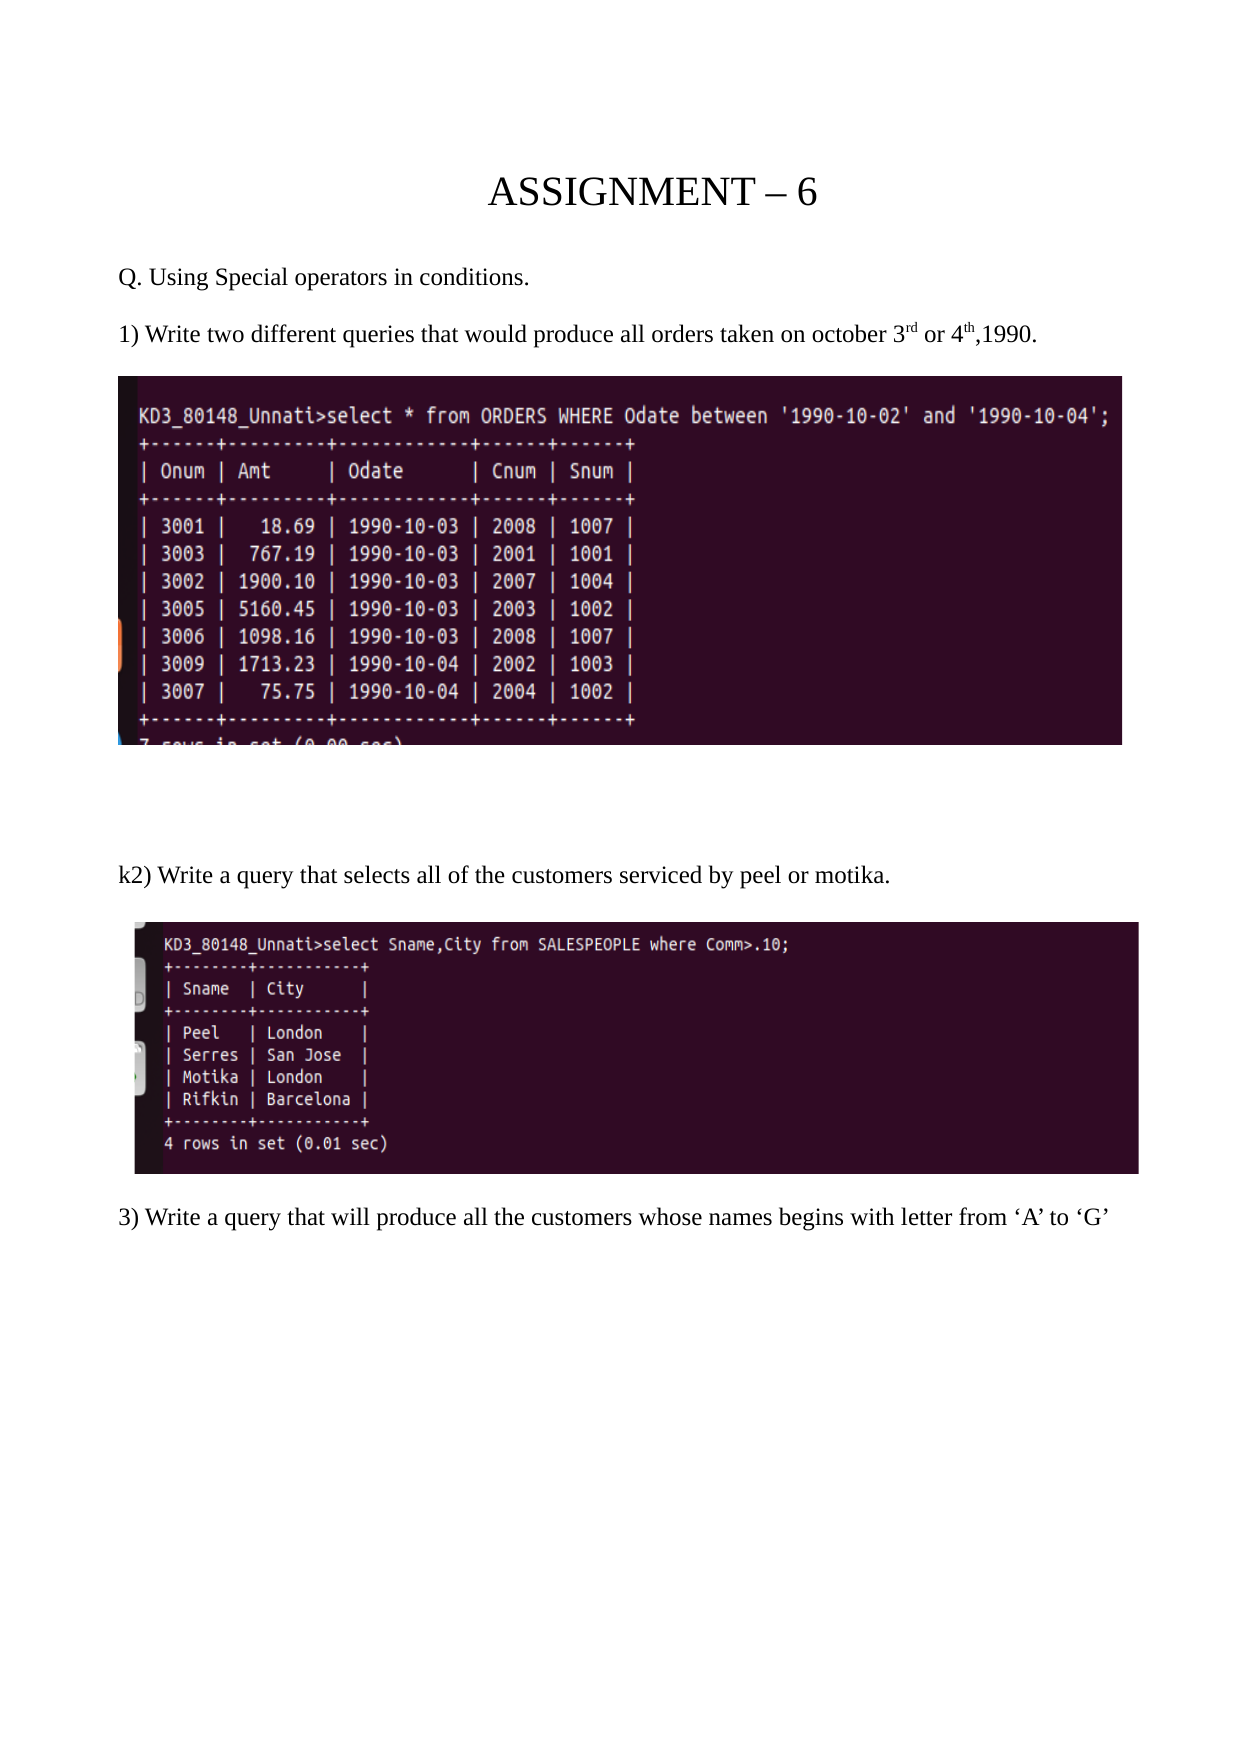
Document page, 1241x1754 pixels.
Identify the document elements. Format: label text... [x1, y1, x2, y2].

picture [134, 922, 1139, 1174]
text 3) Write a query that will produce all the customers whose names begins with letter from ‘A’ to ‘G’ [118, 1202, 1122, 1231]
text k2) Write a query that selects all of the customers serviced by peel or motika. [118, 860, 1122, 889]
text ASSIGNMENT – 6 [118, 166, 1122, 214]
text Q. Using Special operators in conditions. [118, 262, 1122, 291]
text 1) Write two different queries that would produce all orders taken on october 3rd or 4th,1990. [118, 319, 1122, 348]
picture [118, 376, 1123, 745]
